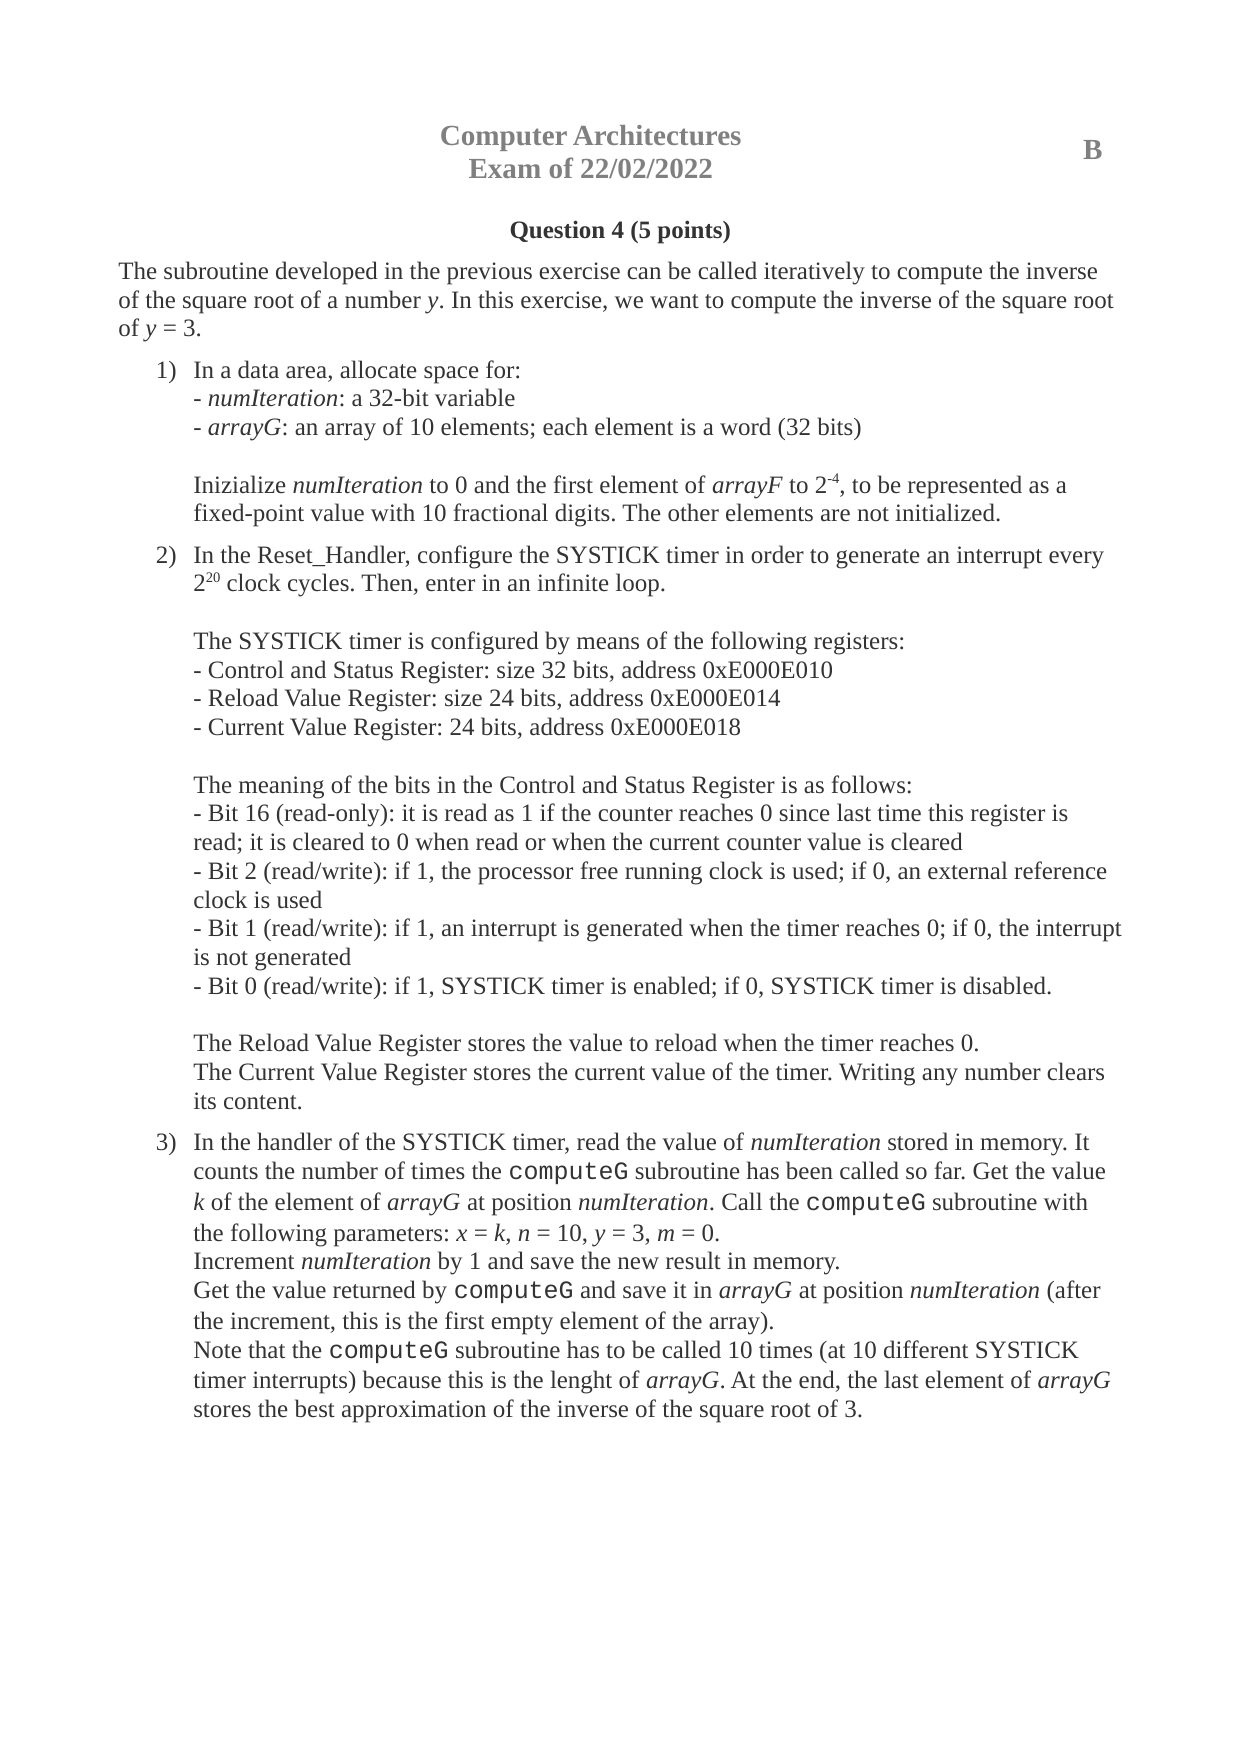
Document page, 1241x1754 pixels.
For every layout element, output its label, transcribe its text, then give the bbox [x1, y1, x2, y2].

text Question 4 (5 points) [118, 215, 1122, 243]
list In the Reset_Handler, configure the SYSTICK timer in order to generate an interrupt every 220 clock cycles. Then, enter in an infinite loop. The SYSTICK timer is configured by means of the following registers: - Control and Status Register: size 32 bits, address 0xE000E010 - Reload Value Register: size 24 bits, address 0xE000E014 - Current Value Register: 24 bits, address 0xE000E018 The meaning of the bits in the Control and Status Register is as follows: - Bit 16 (read-only): it is read as 1 if the counter reaches 0 since last time this register is read; it is cleared to 0 when read or when the current counter value is cleared - Bit 2 (read/write): if 1, the processor free running clock is used; if 0, an external reference clock is used - Bit 1 (read/write): if 1, an interrupt is generated when the timer reaches 0; if 0, the interrupt is not generated - Bit 0 (read/write): if 1, SYSTICK timer is enabled; if 0, SYSTICK timer is disabled. The Reload Value Register stores the value to reload when the timer reaches 0. The Current Value Register stores the current value of the timer. Writing any number clears its content. [156, 540, 1122, 1115]
list In a data area, allocate space for: - numIteration: a 32-bit variable - arrayG: an array of 10 elements; each element is a word (32 bits) Inizialize numIteration to 0 and the first element of arrayF to 2-4, to be represented as a fixed-point value with 10 fractional digits. The other elements are not initialized. [156, 355, 1122, 527]
text The subroutine developed in the previous exercise can be called iteratively to compute the inverse of the square root of a number y. In this exercise, we want to compute the inverse of the square root of y = 3. [118, 256, 1122, 342]
list In the handler of the SYSTICK timer, read the value of numIteration stored in memory. It counts the number of times the computeG subroutine has been called so far. Get the value k of the element of arrayG at position numIteration. Call the computeG subroutine with the following parameters: x = k, n = 10, y = 3, m = 0. Increment numIteration by 1 and save the new result in memory. Get the value returned by computeG and save it in arrayG at position numIteration (after the increment, this is the first empty element of the array). Note that the computeG subroutine has to be called 10 times (at 10 different SYSTICK timer interrupts) because this is the lenght of arrayG. At the end, the last element of arrayG stores the best approximation of the inverse of the square root of 3. [156, 1127, 1122, 1423]
